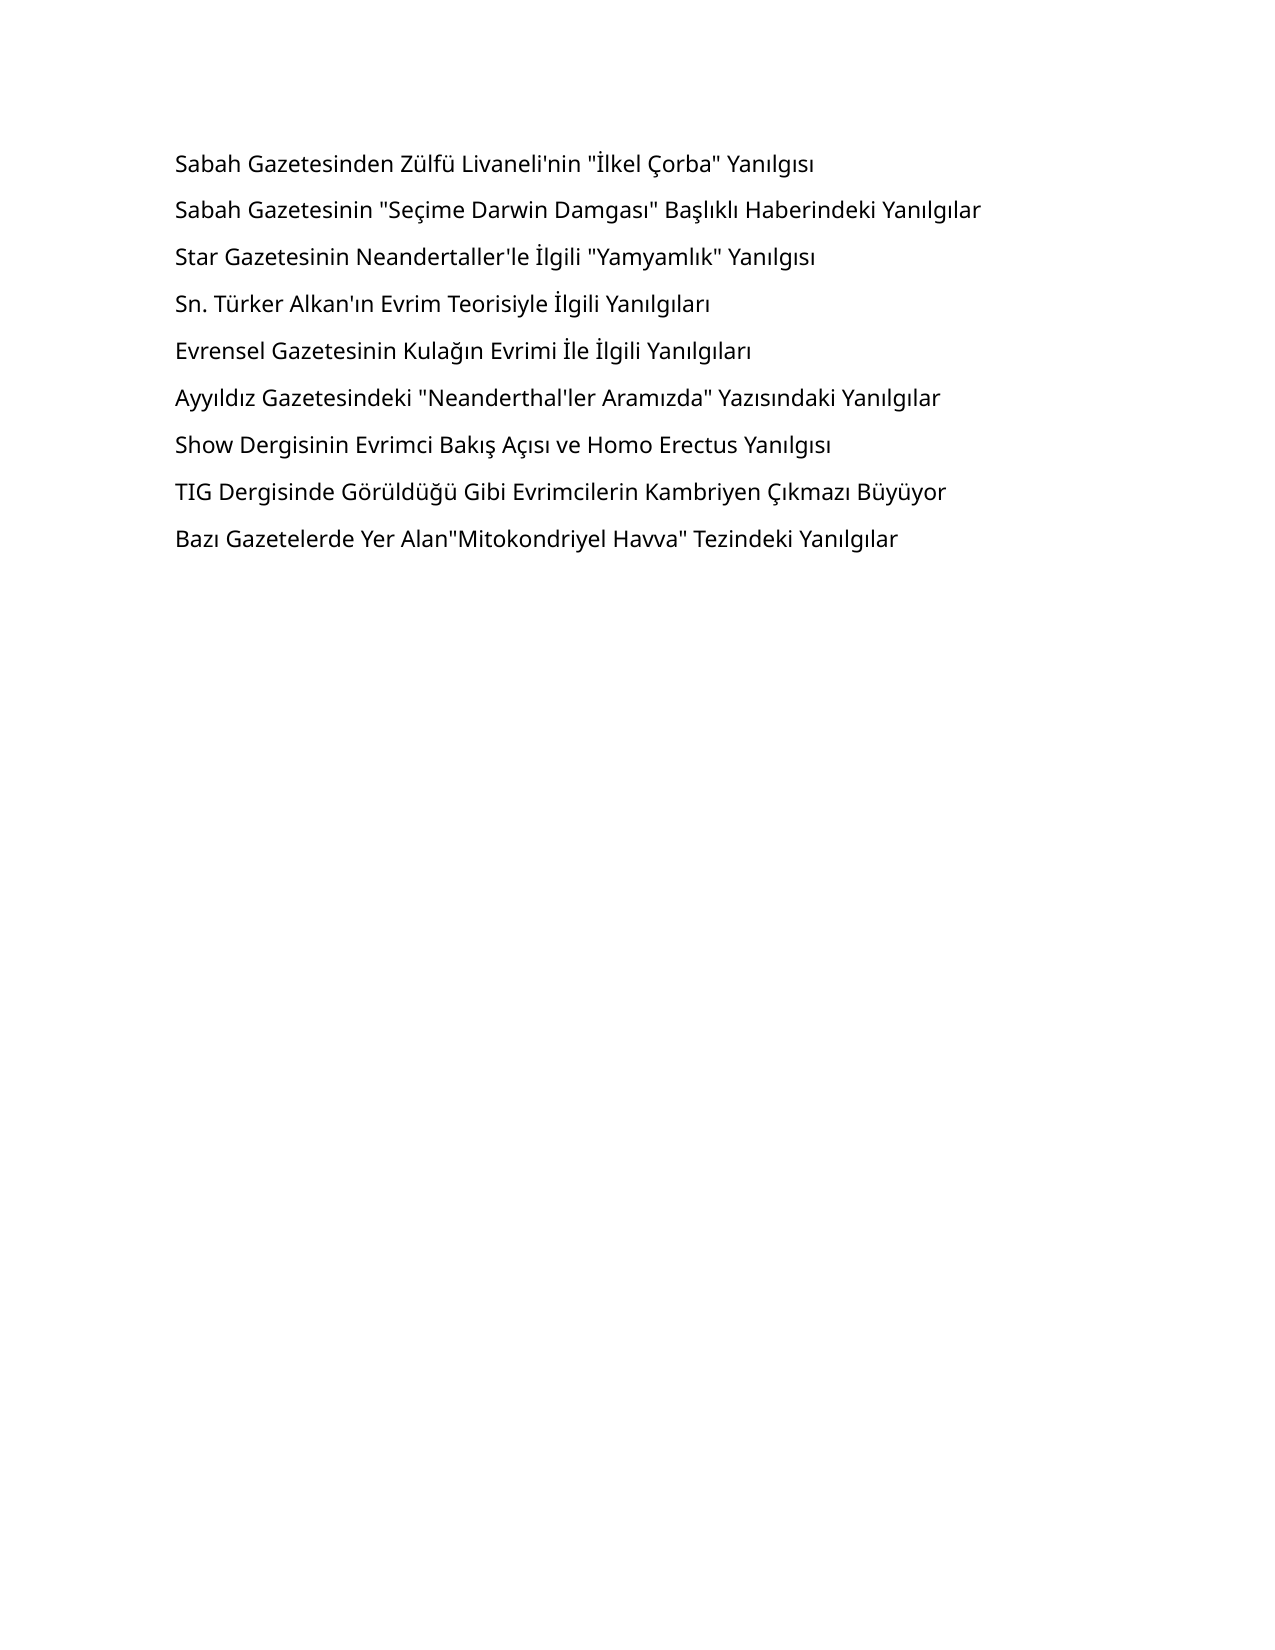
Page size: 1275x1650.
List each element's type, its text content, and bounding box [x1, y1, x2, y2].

subtitle Bazı Gazetelerde Yer Alan"Mitokondriyel Havva" Tezindeki Yanılgılar [112, 523, 1162, 554]
subtitle Star Gazetesinin Neandertaller'le İlgili "Yamyamlık" Yanılgısı [112, 241, 1162, 273]
subtitle Sabah Gazetesinden Zülfü Livaneli'nin "İlkel Çorba" Yanılgısı [112, 148, 1162, 179]
text Sn. Türker Alkan'ın Evrim Teorisiyle İlgili Yanılgıları [112, 288, 1162, 319]
subtitle Ayyıldız Gazetesindeki "Neanderthal'ler Aramızda" Yazısındaki Yanılgılar [112, 382, 1162, 413]
subtitle TIG Dergisinde Görüldüğü Gibi Evrimcilerin Kambriyen Çıkmazı Büyüyor [112, 476, 1162, 507]
subtitle Show Dergisinin Evrimci Bakış Açısı ve Homo Erectus Yanılgısı [112, 429, 1162, 460]
subtitle Sabah Gazetesinin "Seçime Darwin Damgası" Başlıklı Haberindeki Yanılgılar [112, 194, 1162, 226]
subtitle Evrensel Gazetesinin Kulağın Evrimi İle İlgili Yanılgıları [112, 335, 1162, 366]
